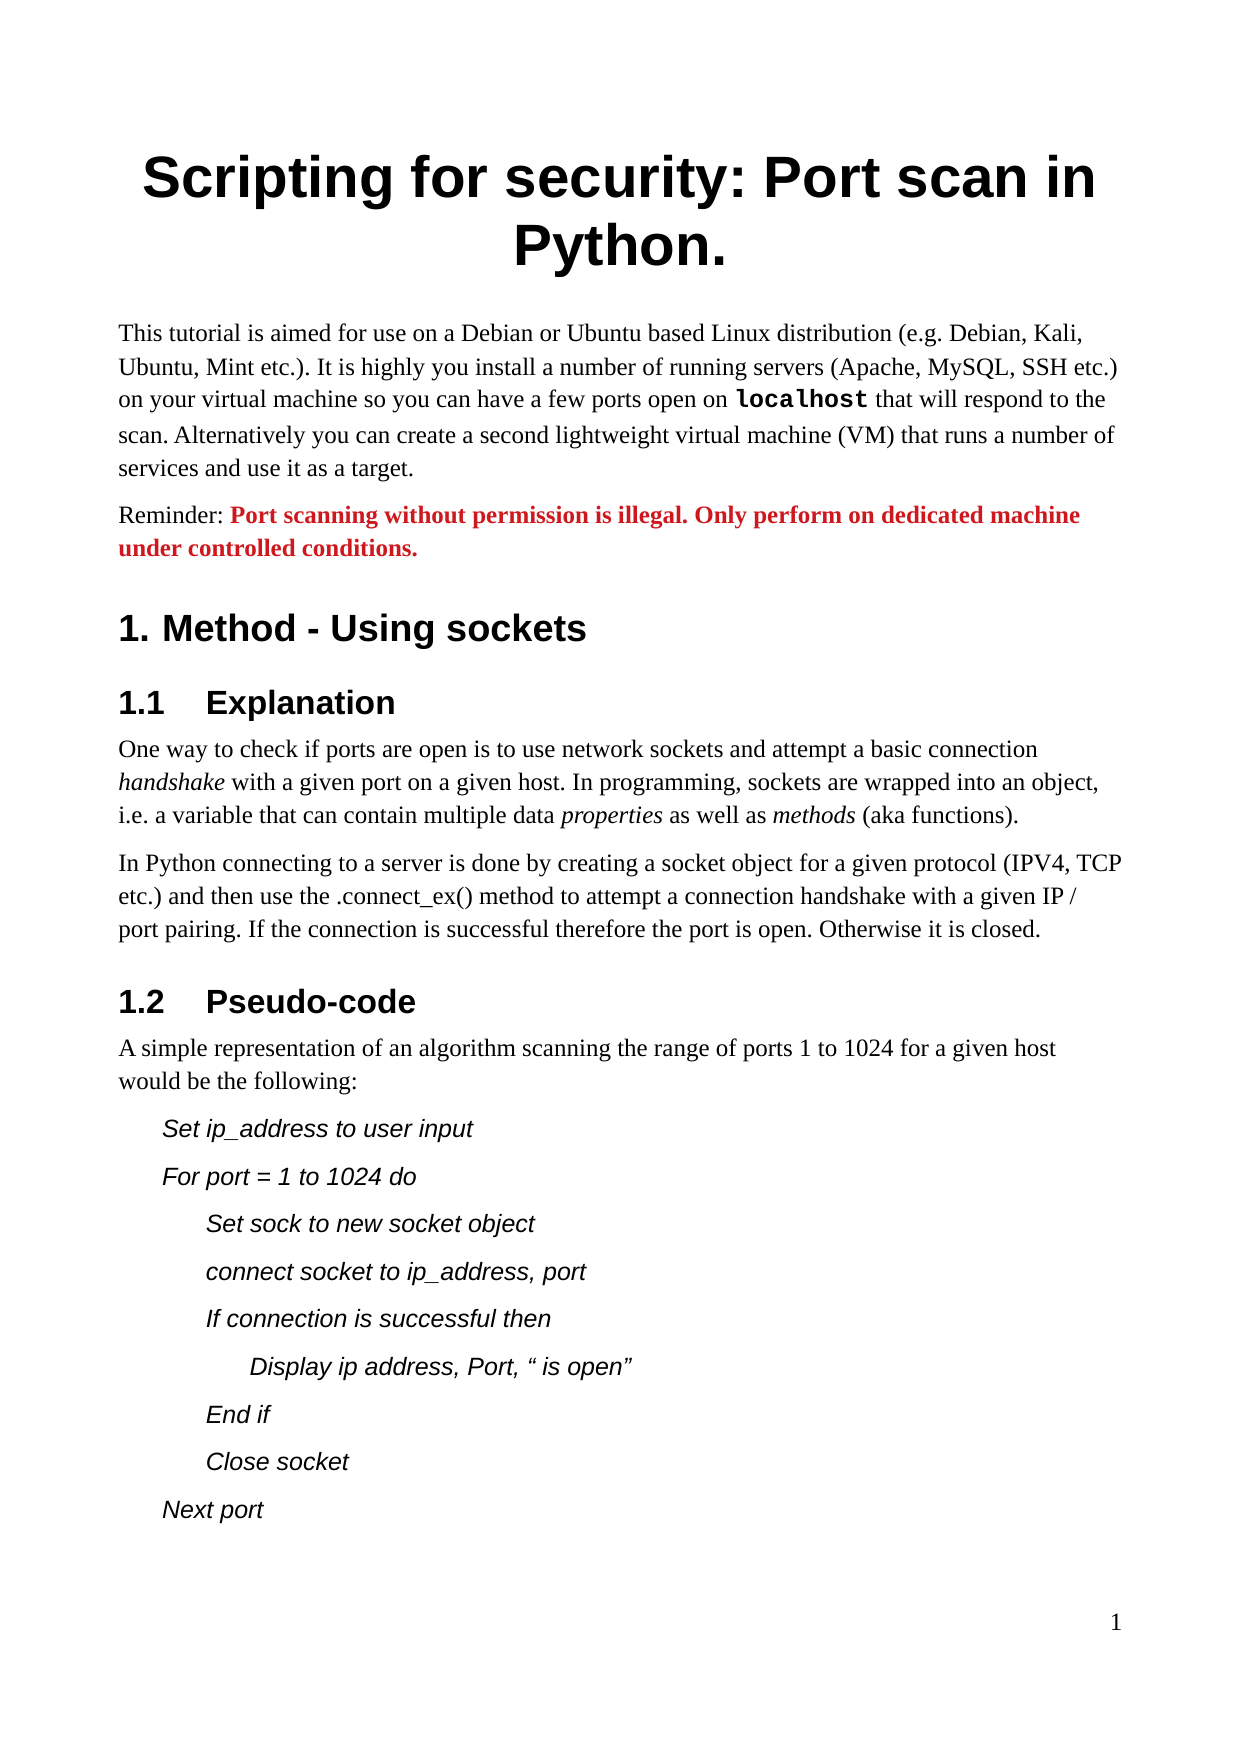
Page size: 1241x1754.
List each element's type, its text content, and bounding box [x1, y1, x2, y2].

text In Python connecting to a server is done by creating a socket object for a given protocol (IPV4, TCP etc.) and then use the .connect_ex() method to attempt a connection handshake with a given IP / port pairing. If the connection is successful therefore the port is open. Otherwise it is closed. [118, 848, 1122, 942]
text Next port [162, 1495, 1122, 1523]
subtitle Explanation [118, 683, 1122, 722]
title Scripting for security: Port scan in Python. [118, 143, 1122, 277]
text A simple representation of an algorithm scanning the range of ports 1 to 1024 for a given host would be the following: [118, 1033, 1122, 1095]
text Set ip_address to user input [162, 1114, 1122, 1143]
text If connection is successful then [162, 1304, 1122, 1333]
text Display ip address, Port, “ is open” [162, 1352, 1122, 1381]
text For port = 1 to 1024 do [162, 1162, 1122, 1190]
subtitle Method - Using sockets [118, 606, 1122, 649]
subtitle Pseudo-code [118, 982, 1122, 1021]
text End if [162, 1399, 1122, 1428]
text Reminder: Port scanning without permission is illegal. Only perform on dedicated machine under controlled conditions. [118, 500, 1122, 562]
text connect socket to ip_address, port [162, 1257, 1122, 1286]
text Close socket [162, 1447, 1122, 1476]
text Set sock to new socket object [162, 1209, 1122, 1238]
text This tutorial is aimed for use on a Debian or Ubuntu based Linux distribution (e.g. Debian, Kali, Ubuntu, Mint etc.). It is highly you install a number of running servers (Apache, MySQL, SSH etc.) on your virtual machine so you can have a few ports open on localhost that will respond to the scan. Alternatively you can create a second lightweight virtual machine (VM) that runs a number of services and use it as a target. [118, 318, 1122, 481]
text One way to check if ports are open is to use network sockets and attempt a basic connection handshake with a given port on a given host. In programming, sockets are wrapped into an object, i.e. a variable that can contain multiple data properties as well as methods (aka functions). [118, 734, 1122, 829]
